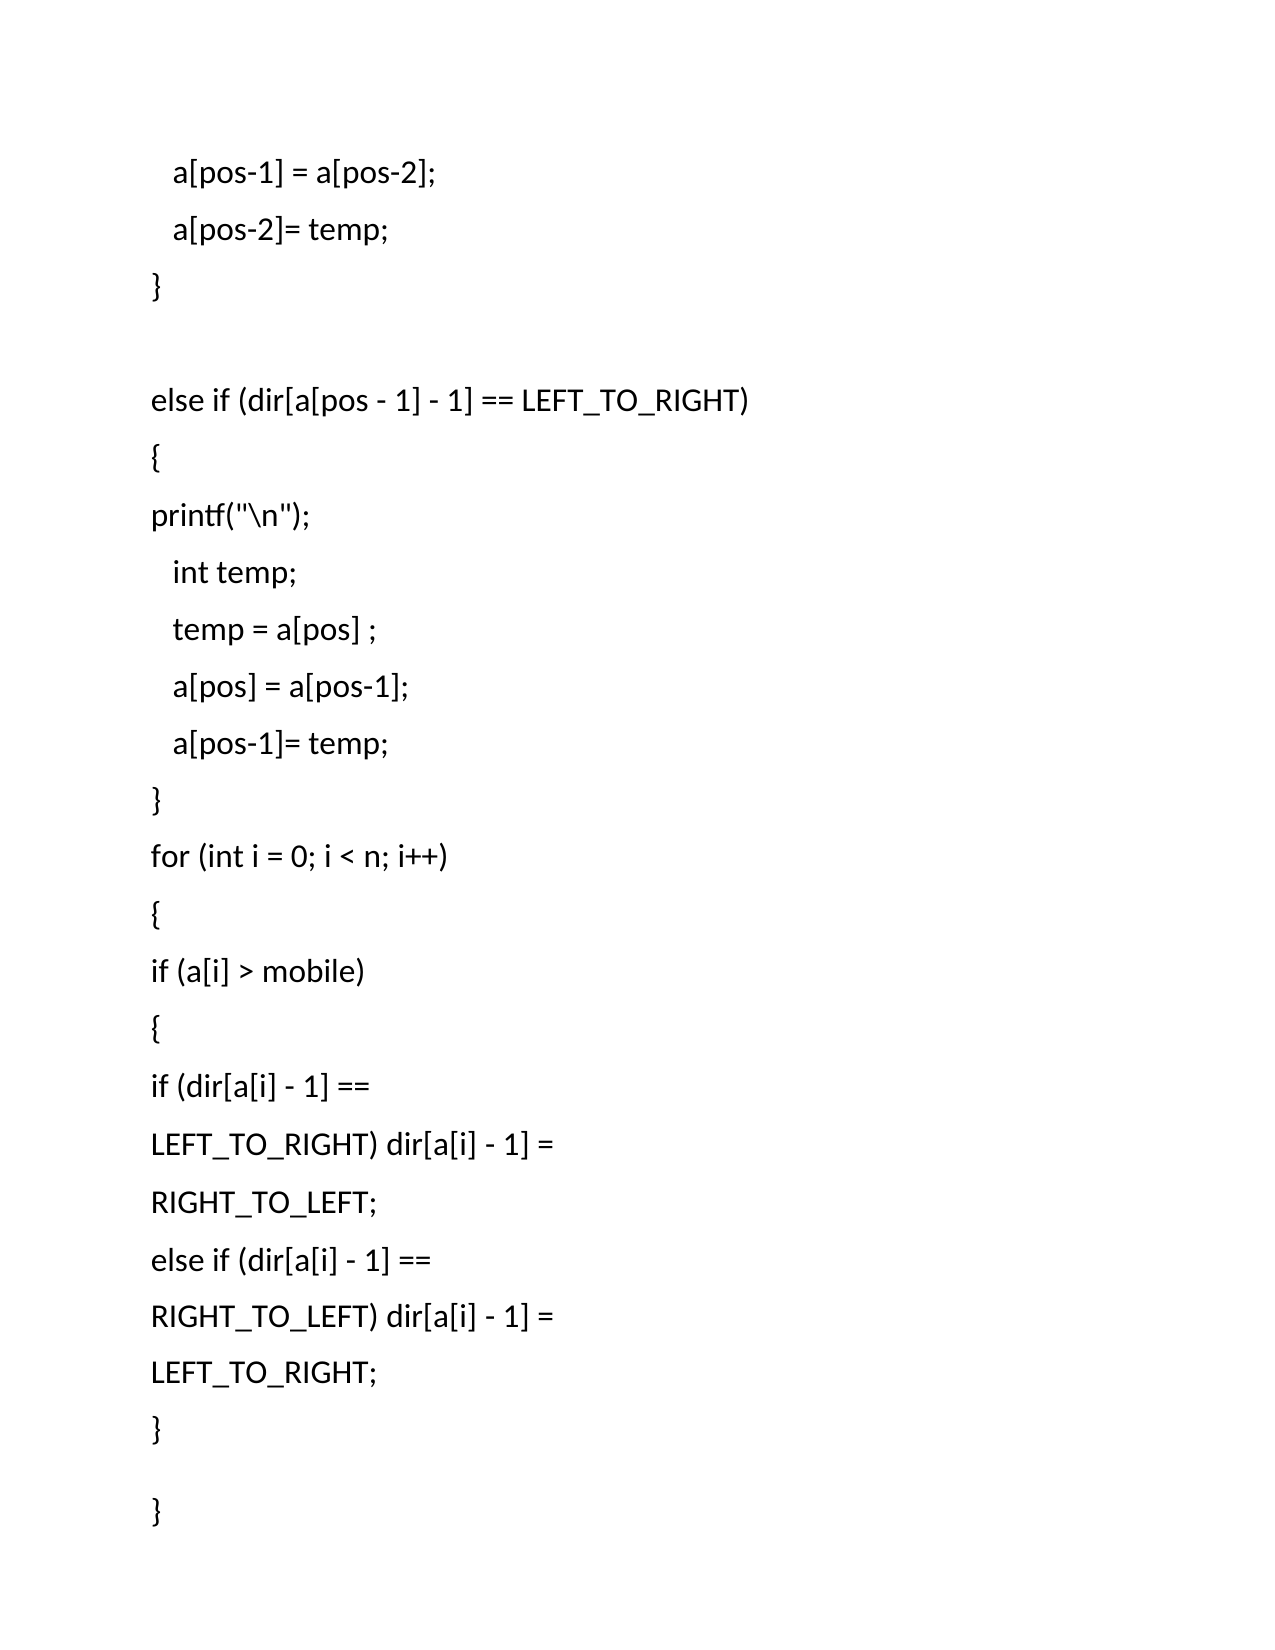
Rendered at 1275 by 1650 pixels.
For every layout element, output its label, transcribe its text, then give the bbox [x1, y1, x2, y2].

text if (a[i] > mobile) [151, 950, 1179, 991]
text { [151, 436, 1179, 477]
text else if (dir[a[i] - 1] == RIGHT_TO_LEFT) dir[a[i] - 1] = LEFT_TO_RIGHT; [151, 1239, 559, 1392]
text else if (dir[a[pos - 1] - 1] == LEFT_TO_RIGHT) [151, 379, 1179, 419]
text a[pos-1] = a[pos-2]; a[pos-2]= temp; [172, 151, 436, 249]
text if (dir[a[i] - 1] == LEFT_TO_RIGHT) dir[a[i] - 1] = RIGHT_TO_LEFT; [151, 1064, 559, 1222]
text } [151, 1408, 1179, 1448]
text printf("\n"); int temp; [151, 494, 313, 592]
text } [151, 1490, 1179, 1531]
text { [151, 892, 1179, 933]
text } [151, 265, 1179, 305]
text { [151, 1007, 1179, 1048]
text temp = a[pos] ; a[pos] = a[pos-1]; a[pos-1]= temp; [172, 608, 409, 762]
text } [151, 779, 1179, 820]
text for (int i = 0; i < n; i++) [151, 835, 1179, 875]
